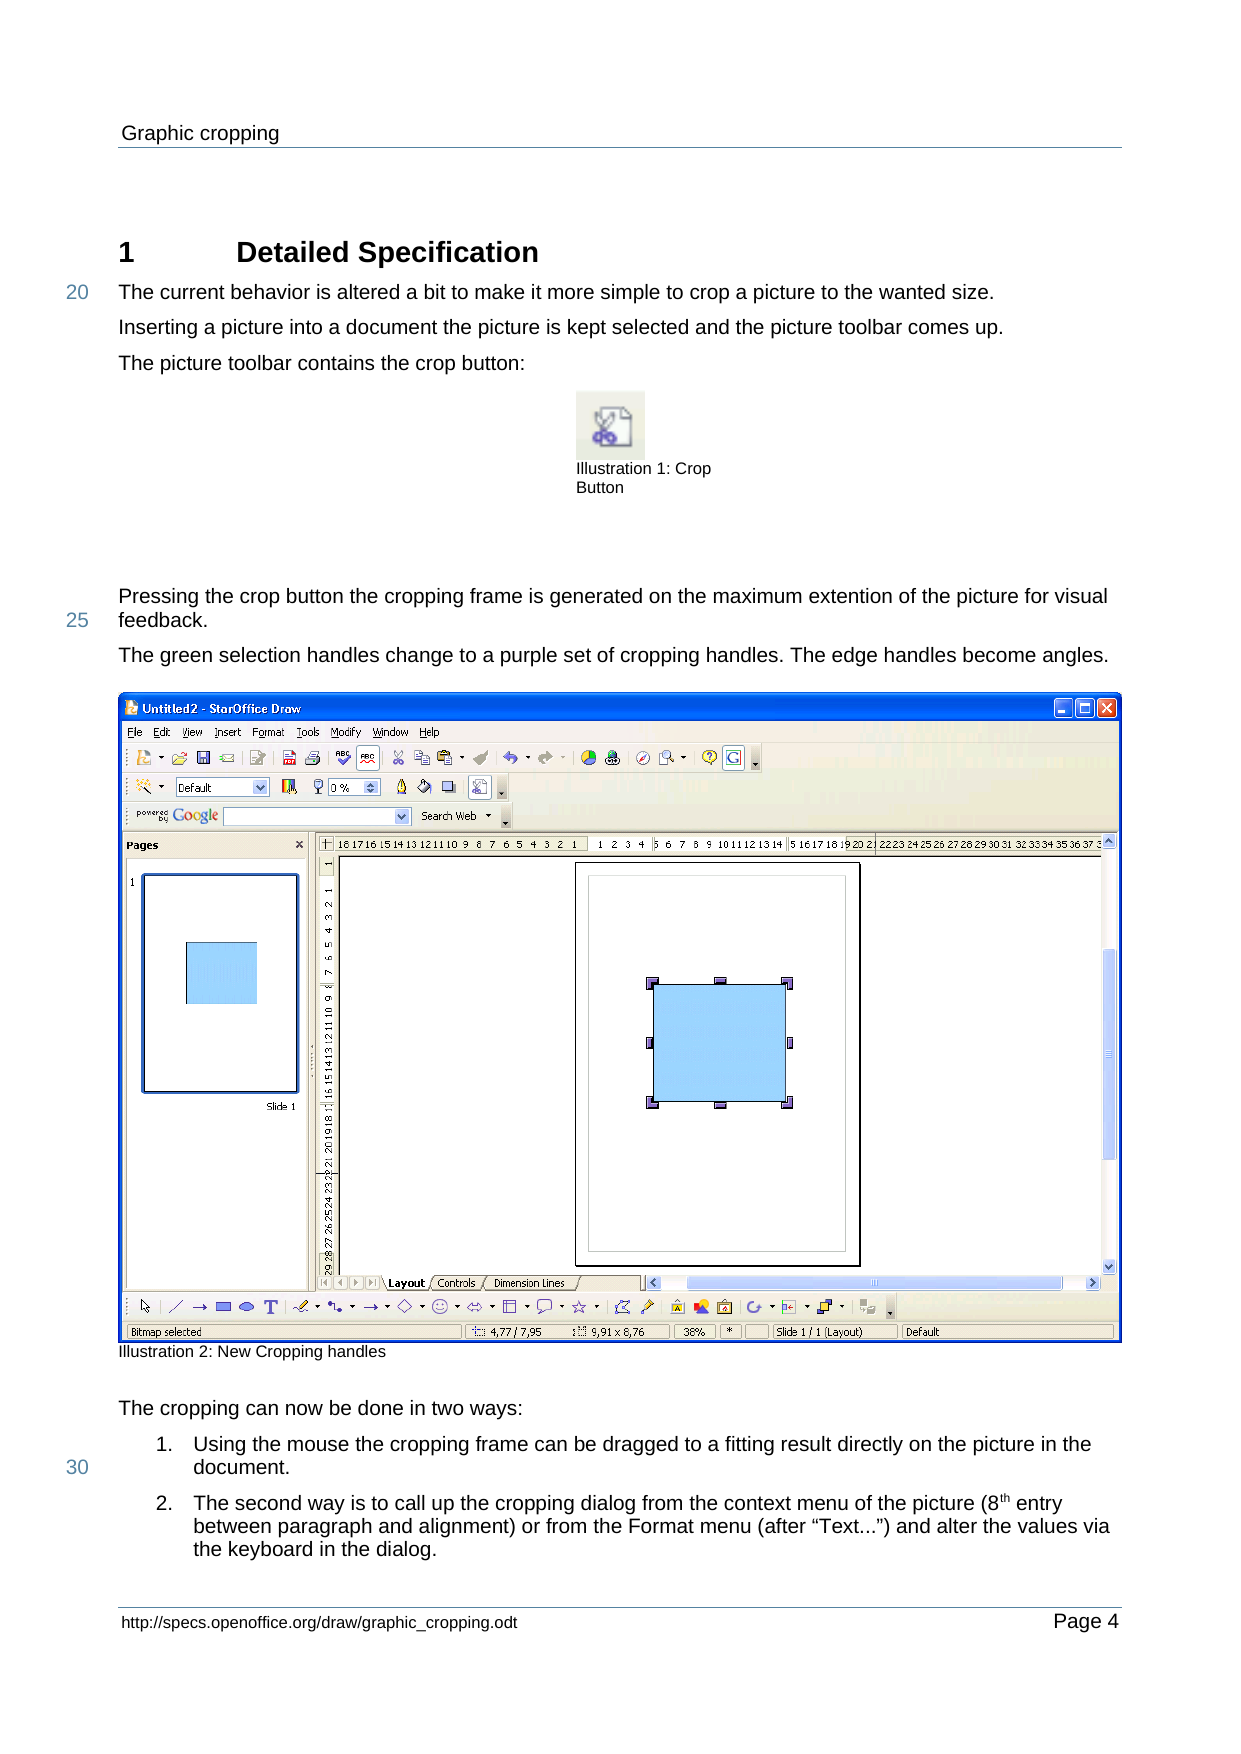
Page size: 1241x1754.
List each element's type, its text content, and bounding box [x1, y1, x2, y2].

text The green selection handles change to a purple set of cropping handles. The edge handles become angles. [118, 644, 1122, 667]
text Pressing the crop button the cropping frame is generated on the maximum extention of the picture for visual feedback. [118, 585, 1122, 631]
text The cropping can now be done in two ways: [118, 1397, 1122, 1420]
text [576, 497, 719, 549]
subtitle Detailed Specification [118, 236, 1122, 268]
text [576, 378, 719, 390]
text Illustration 1: Crop Button [576, 390, 719, 497]
list Using the mouse the cropping frame can be dragged to a fitting result directly on the picture in the document. [156, 1433, 1122, 1479]
picture [576, 390, 645, 460]
text The picture toolbar contains the crop button: [118, 352, 1122, 375]
text Inserting a picture into a document the picture is kept selected and the picture toolbar comes up. [118, 316, 1122, 339]
text Illustration 2: New Cropping handles [118, 1343, 1122, 1361]
text The current behavior is altered a bit to make it more simple to crop a picture to the wanted size. [118, 280, 1122, 303]
list The second way is to call up the cropping dialog from the context menu of the picture (8th entry between paragraph and alignment) or from the Format menu (after “Text...”) and alter the values via the keyboard in the dialog. [156, 1492, 1122, 1561]
picture [118, 692, 1122, 1343]
